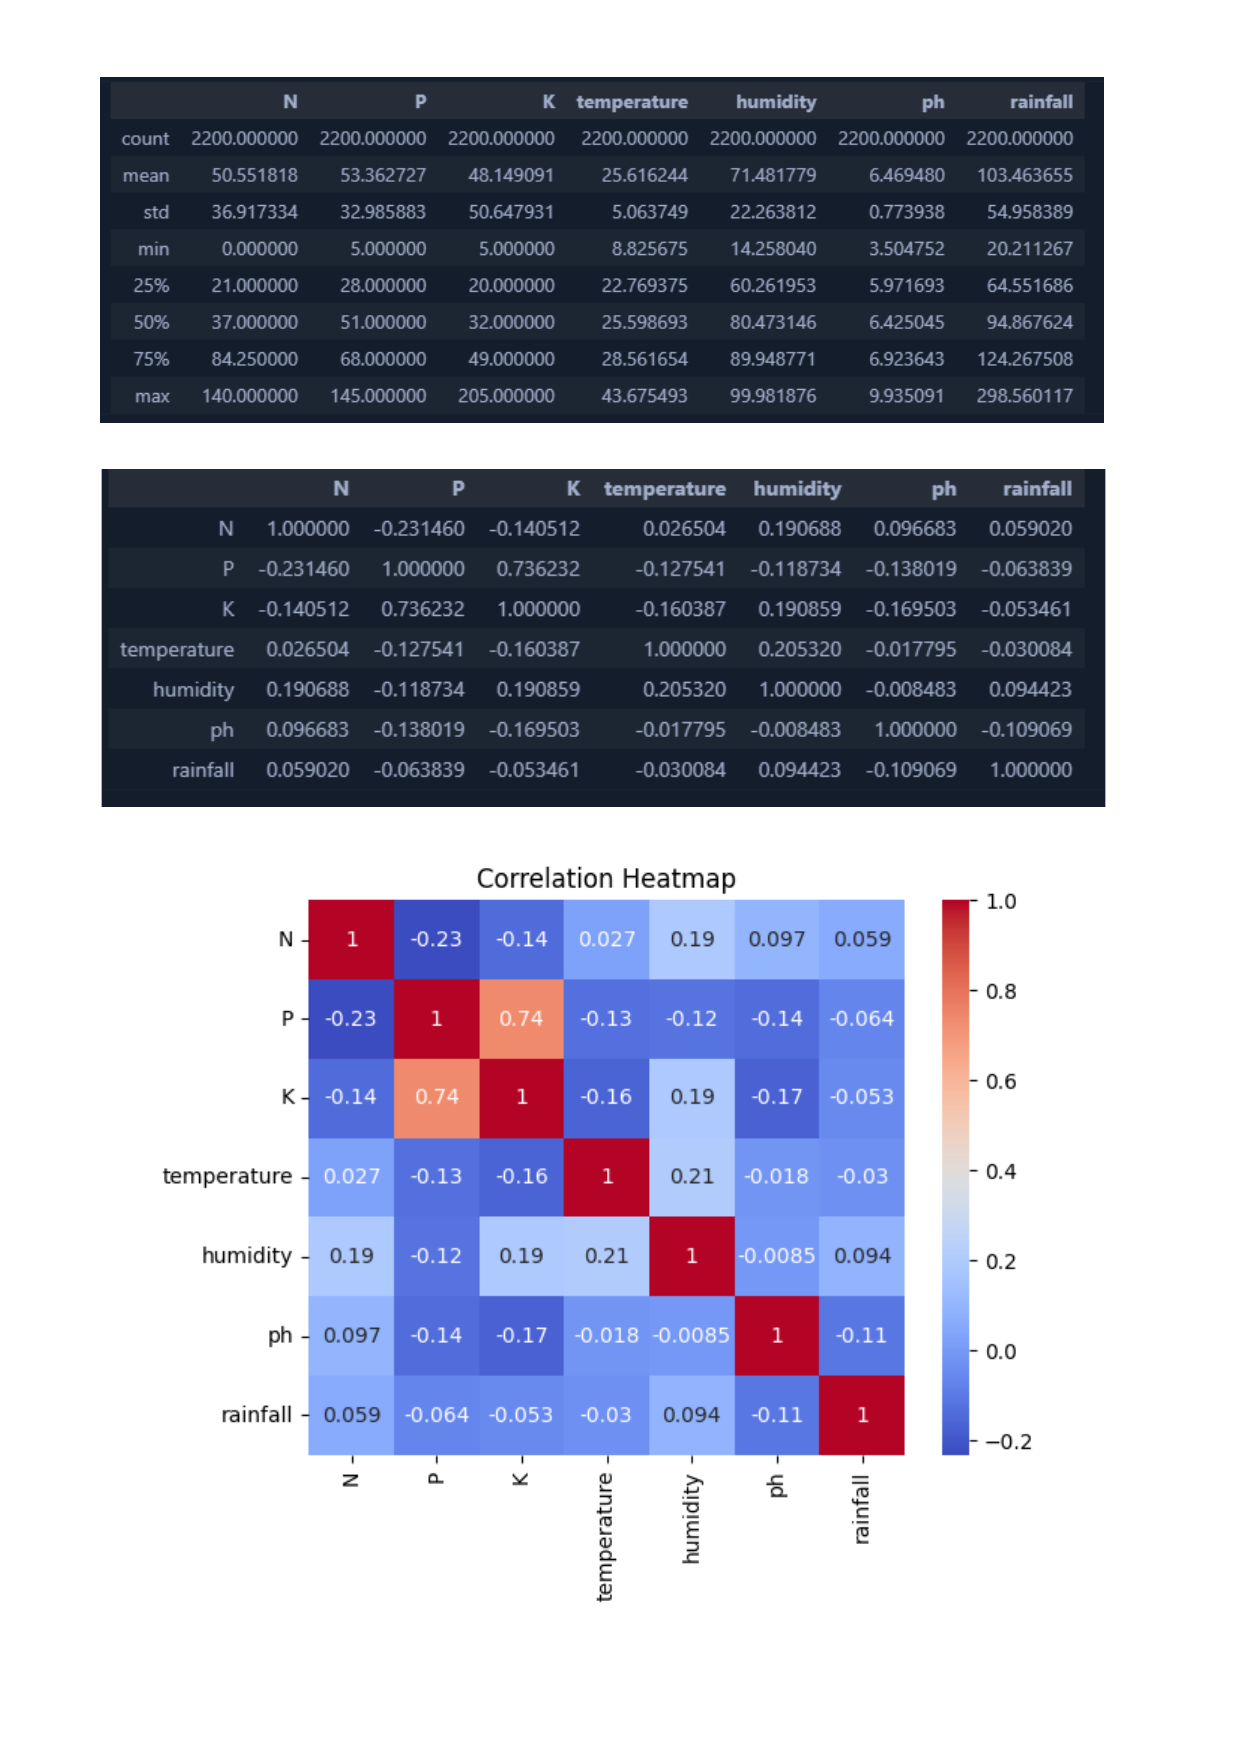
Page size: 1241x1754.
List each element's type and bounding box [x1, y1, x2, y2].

picture [148, 852, 1049, 1616]
picture [100, 77, 1104, 423]
picture [101, 469, 1106, 807]
